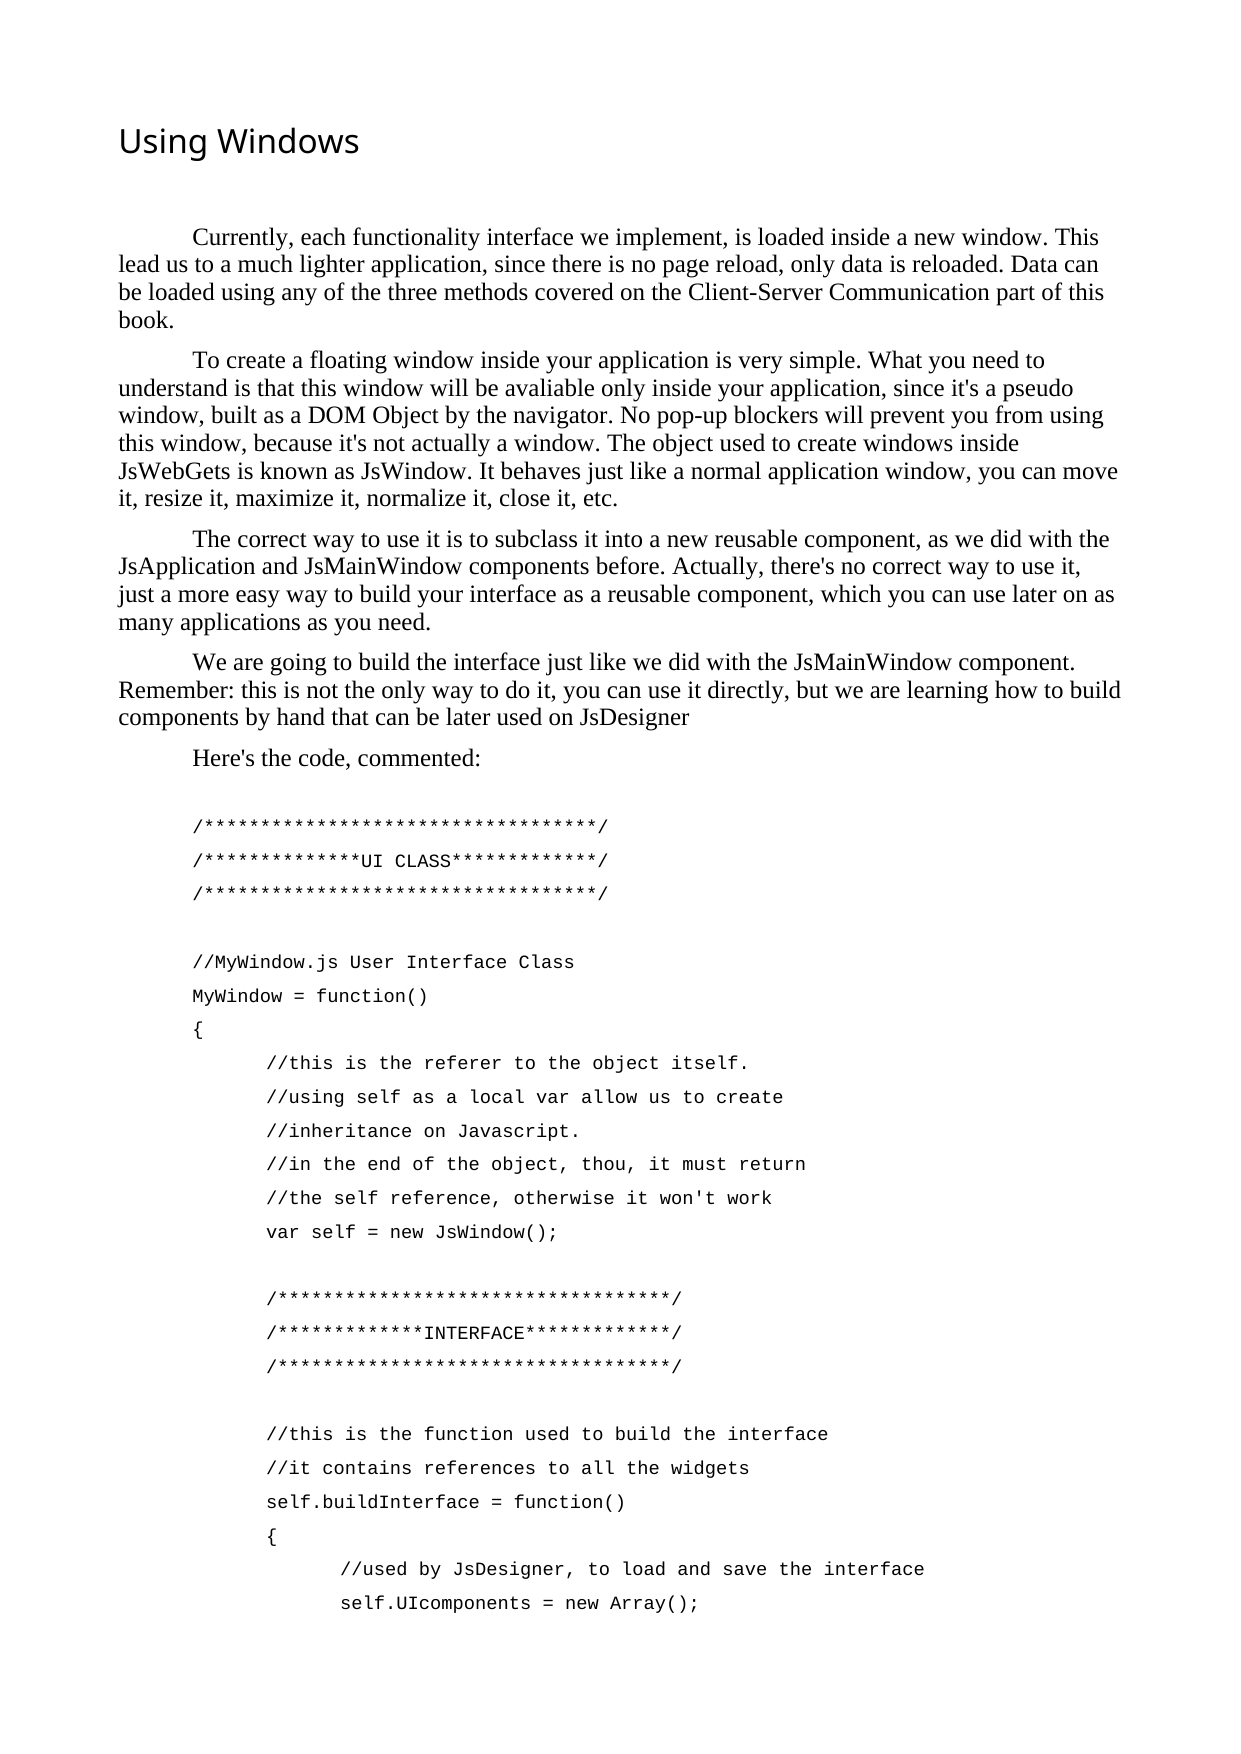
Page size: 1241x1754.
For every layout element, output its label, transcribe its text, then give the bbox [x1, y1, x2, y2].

text //this is the function used to build the interface [118, 1425, 1122, 1446]
text //it contains references to all the widgets [118, 1459, 1122, 1480]
text //in the end of the object, thou, it must return [118, 1155, 1122, 1176]
text The correct way to use it is to subclass it into a new reusable component, as we did with the JsApplication and JsMainWindow components before. Actually, there's no correct way to use it, just a more easy way to build your interface as a reusable component, which you can use later on as many applications as you need. [118, 525, 1122, 636]
text Here's the code, commented: [118, 744, 1122, 771]
text /***********************************/ [118, 818, 1122, 839]
text { [118, 1020, 1122, 1041]
text self.UIcomponents = new Array(); [118, 1594, 1122, 1615]
subtitle Using Windows [118, 118, 1122, 163]
text MyWindow = function() [118, 986, 1122, 1008]
text self.buildInterface = function() [118, 1493, 1122, 1514]
text /**************UI CLASS*************/ [118, 851, 1122, 873]
text //used by JsDesigner, to load and save the interface [118, 1560, 1122, 1581]
text /***********************************/ [118, 885, 1122, 906]
text //this is the referer to the object itself. [118, 1054, 1122, 1075]
text We are going to build the interface just like we did with the JsMainWindow component. Remember: this is not the only way to do it, you can use it directly, but we are learning how to build components by hand that can be later used on JsDesigner [118, 648, 1122, 731]
text { [118, 1526, 1122, 1548]
text /***********************************/ [118, 1358, 1122, 1379]
text //the self reference, otherwise it won't work [118, 1189, 1122, 1210]
text //using self as a local var allow us to create [118, 1088, 1122, 1109]
text var self = new JsWindow(); [118, 1223, 1122, 1244]
text /***********************************/ [118, 1290, 1122, 1311]
text /*************INTERFACE*************/ [118, 1324, 1122, 1345]
text //MyWindow.js User Interface Class [118, 953, 1122, 974]
text To create a floating window inside your application is very simple. What you need to understand is that this window will be avaliable only inside your application, since it's a pseudo window, built as a DOM Object by the navigator. No pop-up blockers will prevent you from using this window, because it's not actually a window. The object used to create windows inside JsWebGets is known as JsWindow. It behaves just like a normal application window, you can move it, resize it, maximize it, normalize it, close it, etc. [118, 346, 1122, 512]
text Currently, each functionality interface we implement, is loaded inside a new window. This lead us to a much lighter application, since there is no page reload, only data is reloaded. Data can be loaded using any of the three methods covered on the Client-Server Communication part of this book. [118, 223, 1122, 333]
text //inheritance on Javascript. [118, 1121, 1122, 1143]
